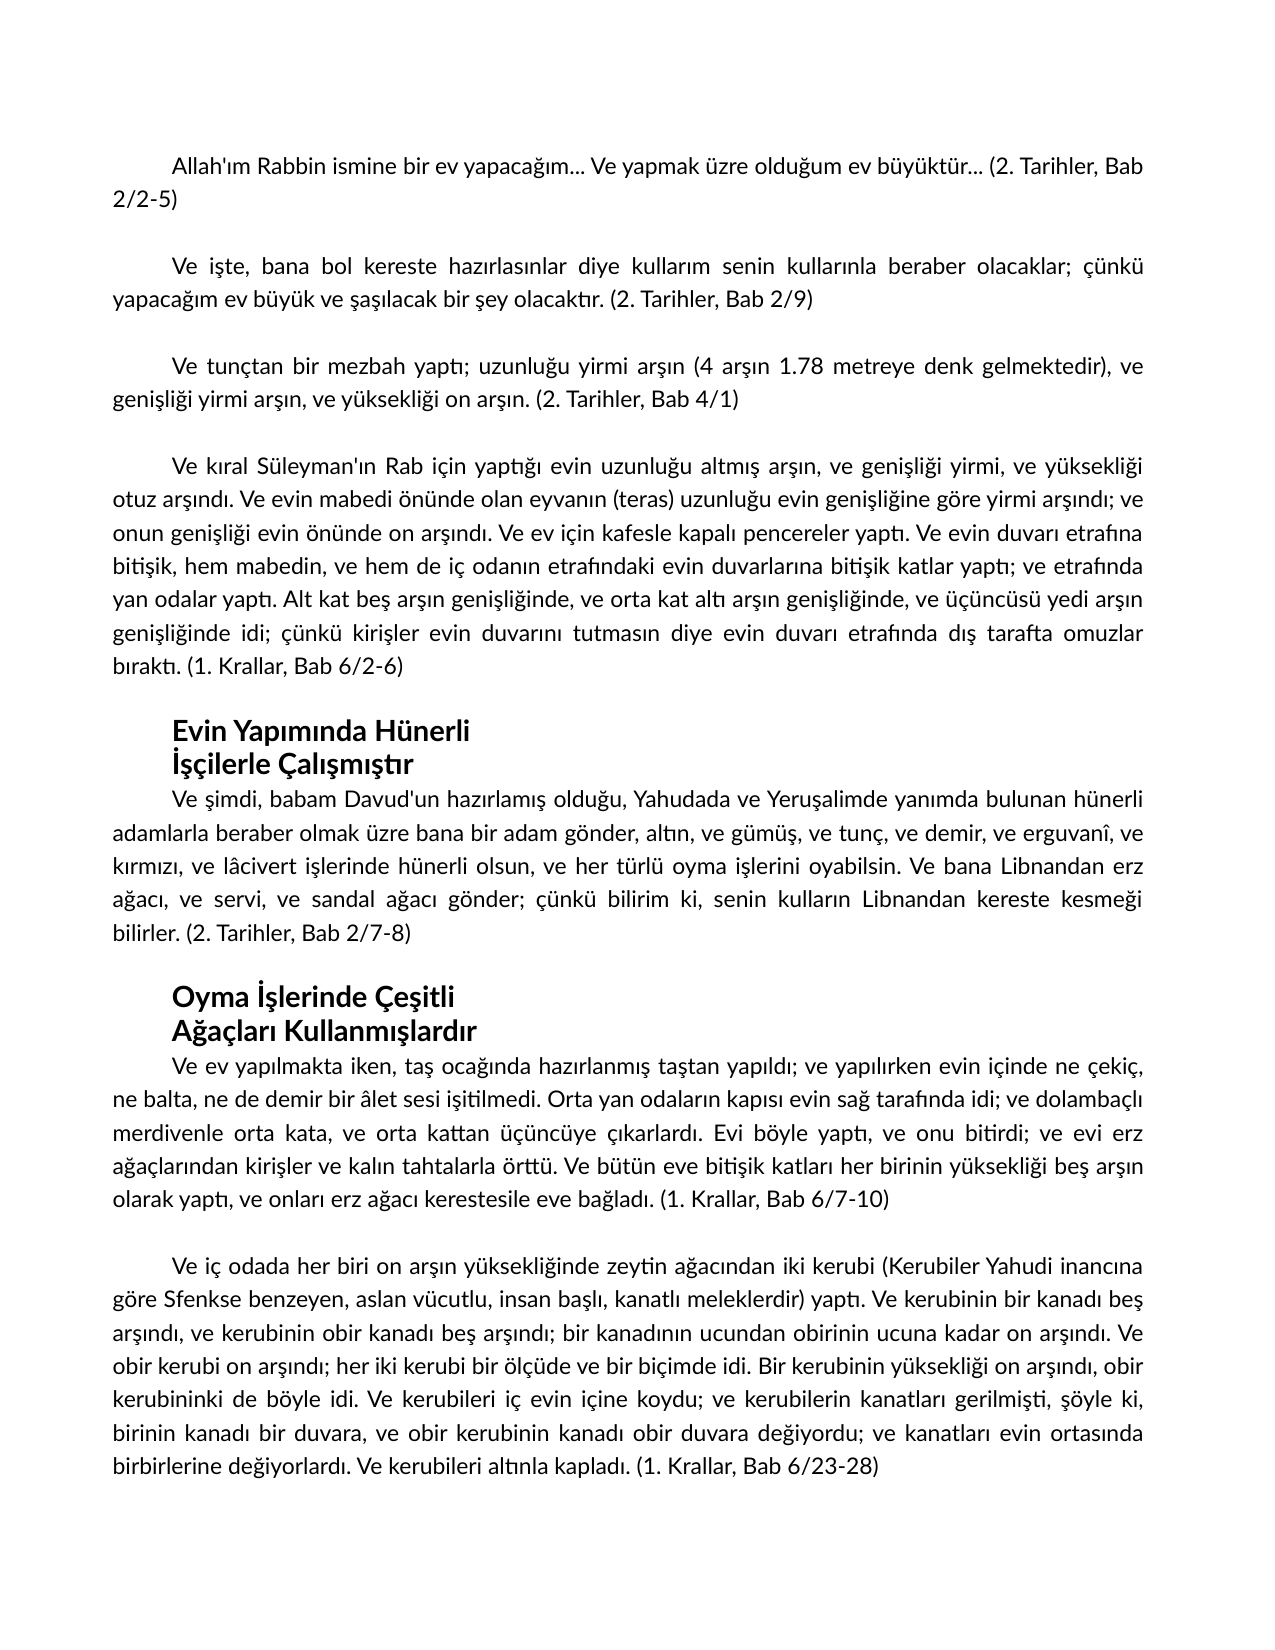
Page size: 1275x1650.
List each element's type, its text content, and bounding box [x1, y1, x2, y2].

text İşçilerle Çalışmıştır [112, 748, 1145, 781]
text Oyma İşlerinde Çeşitli [112, 981, 1145, 1014]
text Ağaçları Kullanmışlardır [112, 1014, 1145, 1048]
text Evin Yapımında Hünerli [112, 714, 1145, 748]
text Ve kıral Süleyman'ın Rab için yaptığı evin uzunluğu altmış arşın, ve genişliği yirmi, ve yüksekliği otuz arşındı. Ve evin mabedi önünde olan eyvanın (teras) uzunluğu evin genişliğine göre yirmi arşındı; ve onun genişliği evin önünde on arşındı. Ve ev için kafesle kapalı pencereler yaptı. Ve evin duvarı etrafına bitişik, hem mabedin, ve hem de iç odanın etrafındaki evin duvarlarına bitişik katlar yaptı; ve etrafında yan odalar yaptı. Alt kat beş arşın genişliğinde, ve orta kat altı arşın genişliğinde, ve üçüncüsü yedi arşın genişliğinde idi; çünkü kirişler evin duvarını tutmasın diye evin duvarı etrafında dış tarafta omuzlar bıraktı. (1. Krallar, Bab 6/2-6) [112, 448, 1145, 681]
text Ve ev yapılmakta iken, taş ocağında hazırlanmış taştan yapıldı; ve yapılırken evin içinde ne çekiç, ne balta, ne de demir bir âlet sesi işitilmedi. Orta yan odaların kapısı evin sağ tarafında idi; ve dolambaçlı merdivenle orta kata, ve orta kattan üçüncüye çıkarlardı. Evi böyle yaptı, ve onu bitirdi; ve evi erz ağaçlarından kirişler ve kalın tahtalarla örttü. Ve bütün eve bitişik katları her birinin yüksekliği beş arşın olarak yaptı, ve onları erz ağacı kerestesile eve bağladı. (1. Krallar, Bab 6/7-10) [112, 1048, 1145, 1214]
text Ve tunçtan bir mezbah yaptı; uzunluğu yirmi arşın (4 arşın 1.78 metreye denk gelmektedir), ve genişliği yirmi arşın, ve yüksekliği on arşın. (2. Tarihler, Bab 4/1) [112, 348, 1145, 414]
text Ve iç odada her biri on arşın yüksekliğinde zeytin ağacından iki kerubi (Kerubiler Yahudi inancına göre Sfenkse benzeyen, aslan vücutlu, insan başlı, kanatlı meleklerdir) yaptı. Ve kerubinin bir kanadı beş arşındı, ve kerubinin obir kanadı beş arşındı; bir kanadının ucundan obirinin ucuna kadar on arşındı. Ve obir kerubi on arşındı; her iki kerubi bir ölçüde ve bir biçimde idi. Bir kerubinin yüksekliği on arşındı, obir kerubininki de böyle idi. Ve kerubileri iç evin içine koydu; ve kerubilerin kanatları gerilmişti, şöyle ki, birinin kanadı bir duvara, ve obir kerubinin kanadı obir duvara değiyordu; ve kanatları evin ortasında birbirlerine değiyorlardı. Ve kerubileri altınla kapladı. (1. Krallar, Bab 6/23-28) [112, 1248, 1145, 1481]
text Ve işte, bana bol kereste hazırlasınlar diye kullarım senin kullarınla beraber olacaklar; çünkü yapacağım ev büyük ve şaşılacak bir şey olacaktır. (2. Tarihler, Bab 2/9) [112, 248, 1145, 314]
text Allah'ım Rabbin ismine bir ev yapacağım... Ve yapmak üzre olduğum ev büyüktür... (2. Tarihler, Bab 2/2-5) [112, 148, 1145, 214]
text Ve şimdi, babam Davud'un hazırlamış olduğu, Yahudada ve Yeruşalimde yanımda bulunan hünerli adamlarla beraber olmak üzre bana bir adam gönder, altın, ve gümüş, ve tunç, ve demir, ve erguvanî, ve kırmızı, ve lâcivert işlerinde hünerli olsun, ve her türlü oyma işlerini oyabilsin. Ve bana Libnandan erz ağacı, ve servi, ve sandal ağacı gönder; çünkü bilirim ki, senin kulların Libnandan kereste kesmeği bilirler. (2. Tarihler, Bab 2/7-8) [112, 781, 1145, 948]
